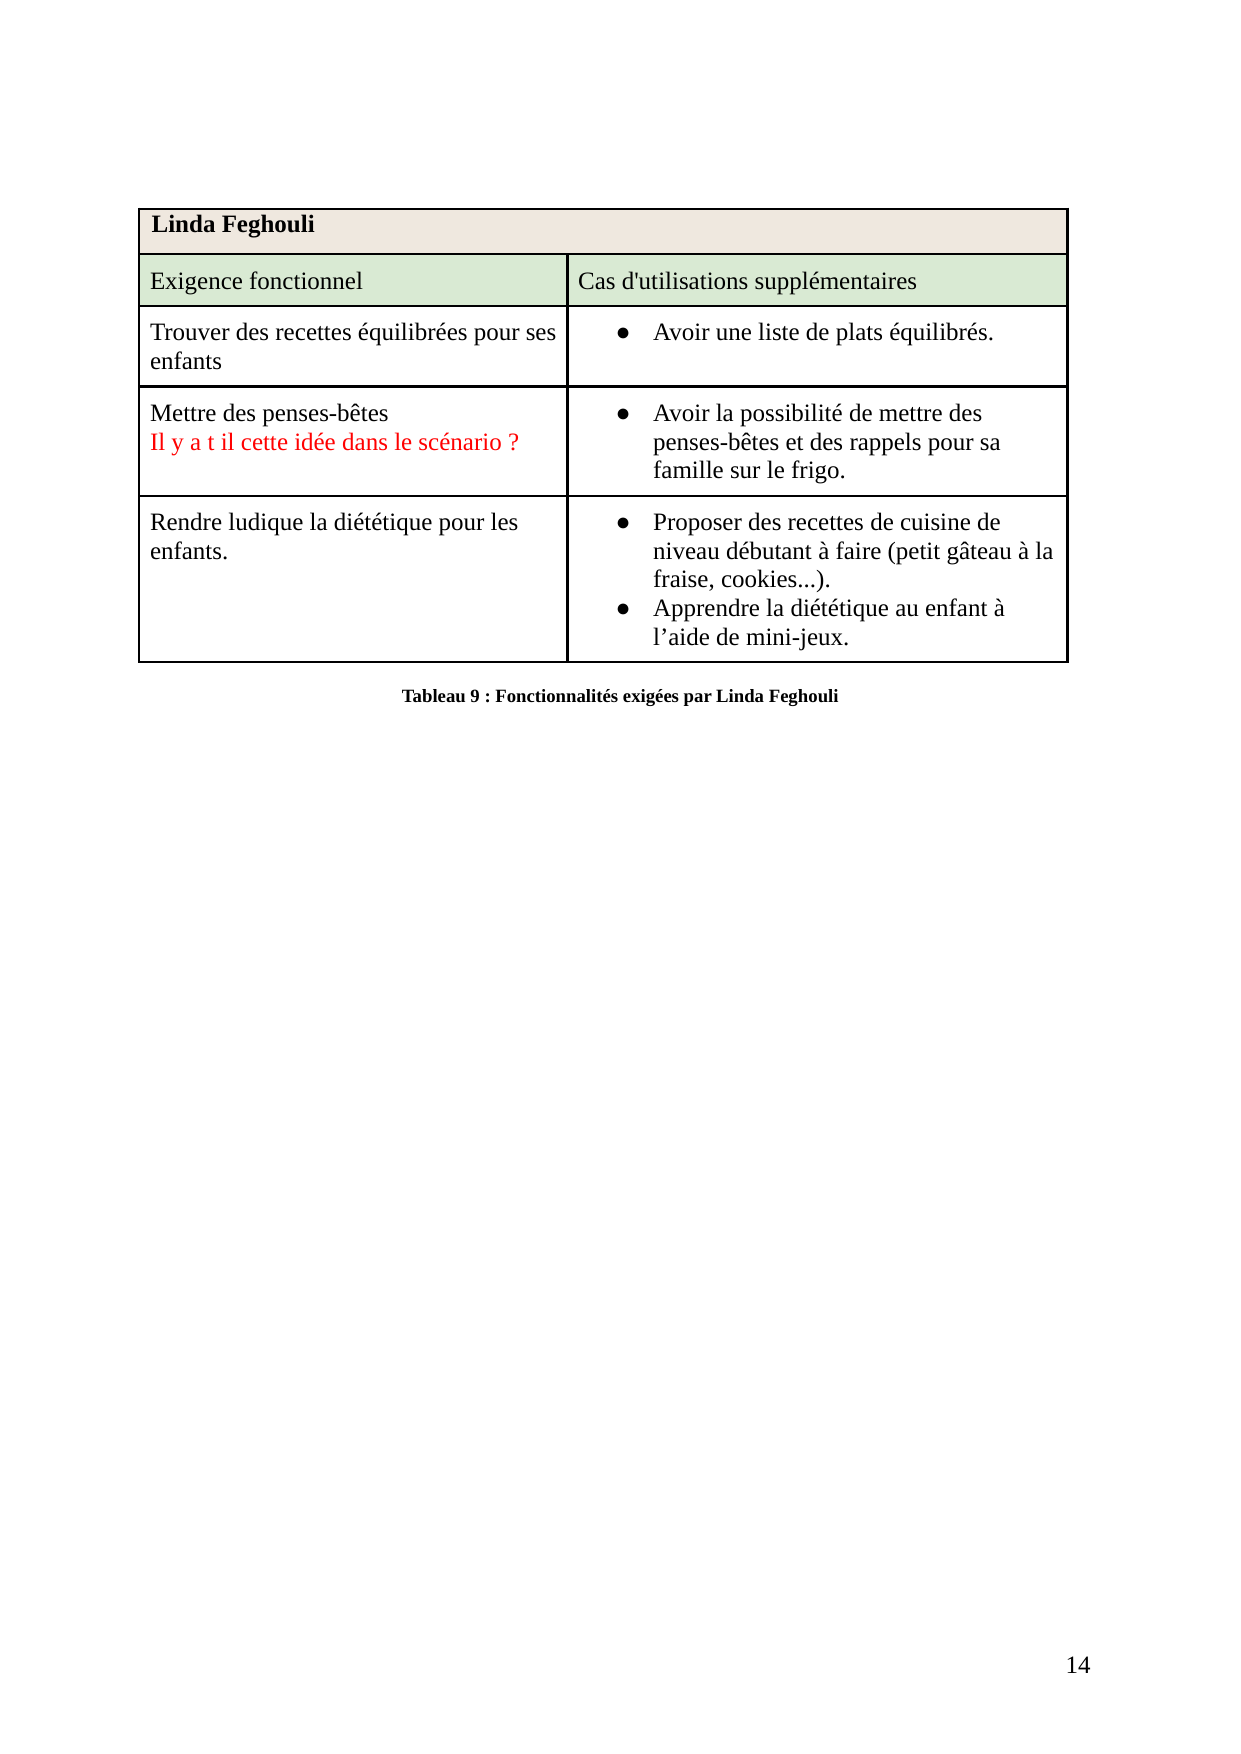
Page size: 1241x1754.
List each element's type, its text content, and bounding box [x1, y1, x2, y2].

table_cell Proposer des recettes de cuisine de niveau débutant à faire (petit gâteau à la fraise, cookies...). Apprendre la diététique au enfant à l’aide de mini-jeux. [569, 497, 1066, 661]
table_cell Mettre des penses-bêtes Il y a t il cette idée dans le scénario ? [140, 388, 566, 494]
text Tableau 9 : Fonctionnalités exigées par Linda Feghouli [150, 663, 1090, 706]
table_cell Avoir une liste de plats équilibrés. [569, 307, 1066, 385]
table_cell Rendre ludique la diététique pour les enfants. [140, 497, 566, 661]
table_cell Exigence fonctionnel [140, 255, 566, 305]
table_cell Cas d'utilisations supplémentaires [569, 255, 1066, 305]
table_header Linda Feghouli [140, 210, 1066, 253]
table_cell Trouver des recettes équilibrées pour ses enfants [140, 307, 566, 385]
table_cell Avoir la possibilité de mettre des penses-bêtes et des rappels pour sa famille sur le frigo. [569, 388, 1066, 494]
